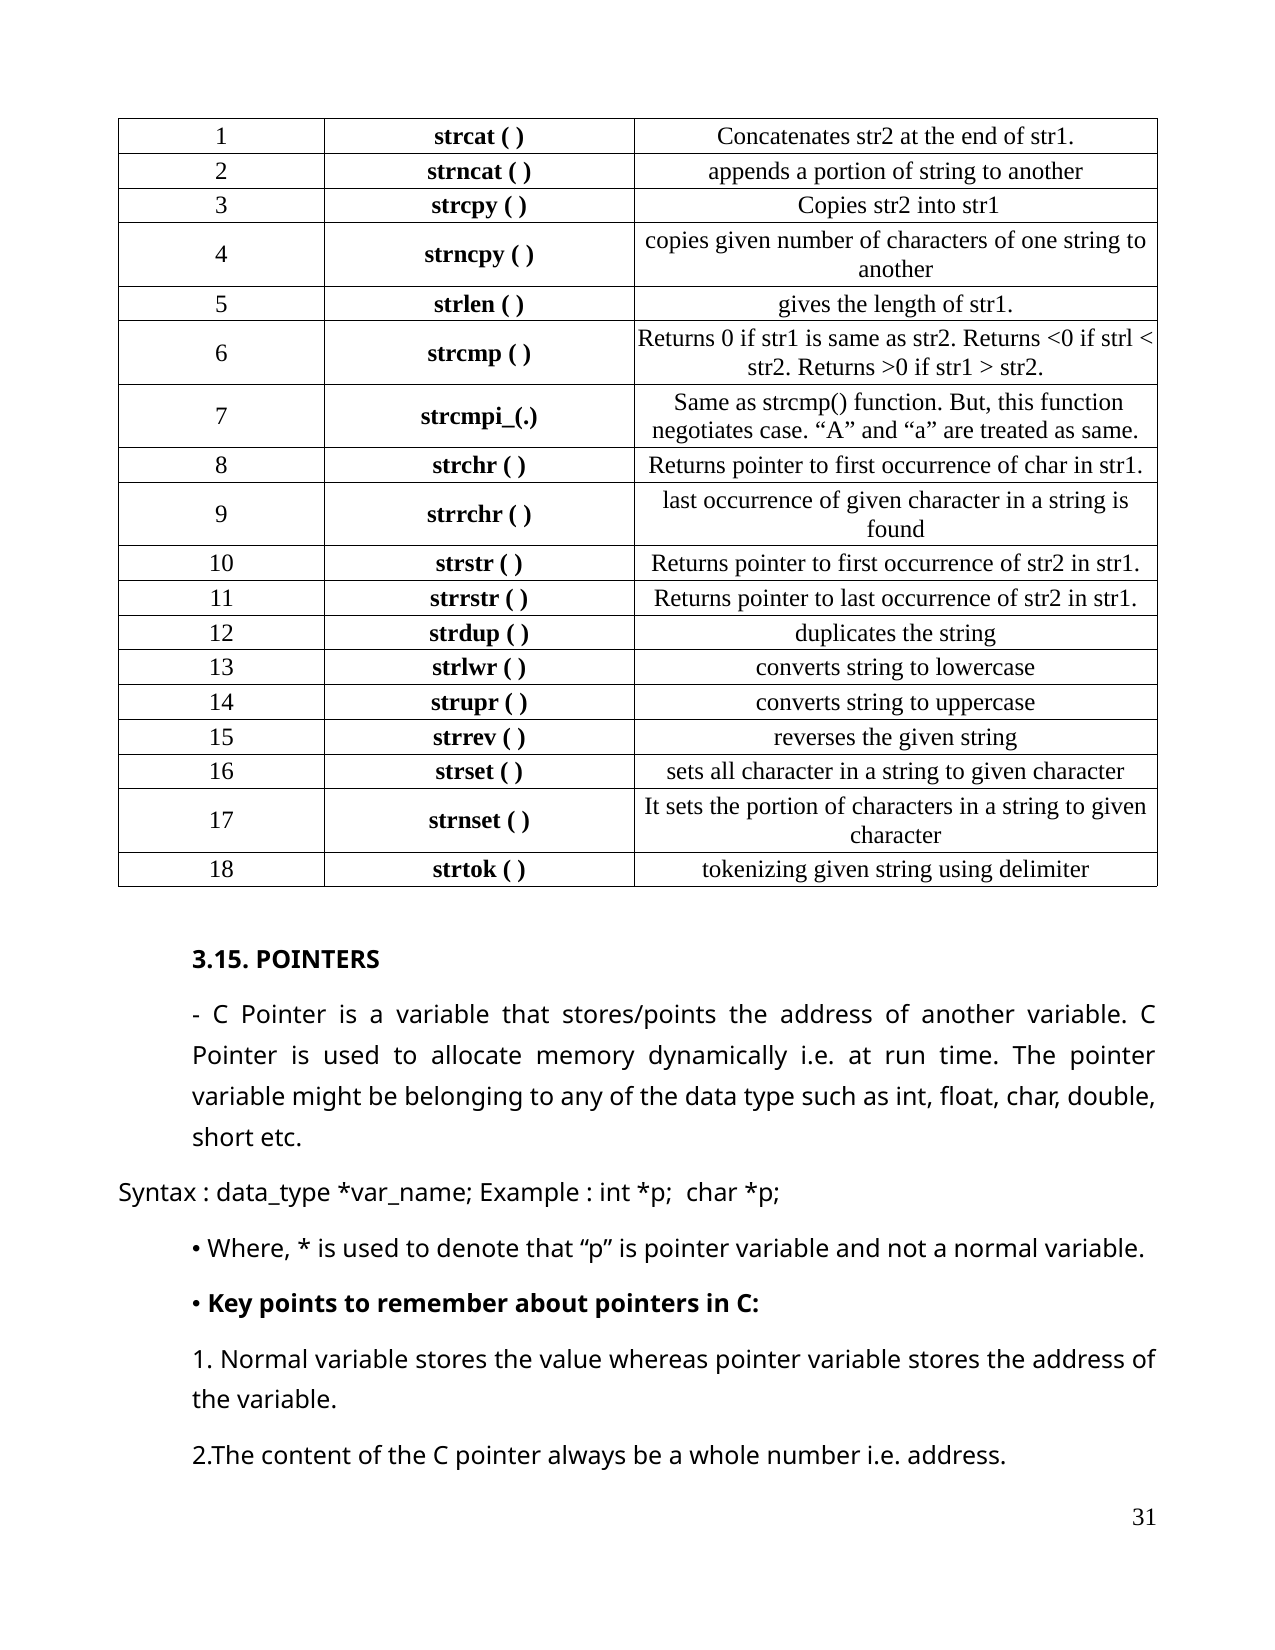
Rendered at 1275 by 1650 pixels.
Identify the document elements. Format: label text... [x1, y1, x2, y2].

table_cell tokenizing given string using delimiter [635, 853, 1157, 886]
table_cell Returns pointer to first occurrence of char in str1. [635, 448, 1157, 482]
table_cell strrev ( ) [325, 720, 634, 753]
table_cell Copies str2 into str1 [635, 189, 1157, 222]
table_cell strcmp ( ) [325, 321, 634, 384]
list 1. Normal variable stores the value whereas pointer variable stores the address of the variable. [118, 1341, 1157, 1416]
table_cell 6 [119, 321, 324, 384]
text Syntax : data_type *var_name; Example : int *p; char *p; [118, 1175, 1157, 1209]
table_cell Returns pointer to first occurrence of str2 in str1. [635, 546, 1157, 580]
table_cell 18 [119, 853, 324, 886]
table_cell strtok ( ) [325, 853, 634, 886]
table_cell 12 [119, 616, 324, 649]
list Where, * is used to denote that “p” is pointer variable and not a normal variable. [118, 1231, 1157, 1264]
table_cell strchr ( ) [325, 448, 634, 482]
table_cell converts string to lowercase [635, 650, 1157, 684]
list - C Pointer is a variable that stores/points the address of another variable. C Pointer is used to allocate memory dynamically i.e. at run time. The pointer variable might be belonging to any of the data type such as int, float, char, double, short etc. [118, 997, 1157, 1154]
table_cell strdup ( ) [325, 616, 634, 649]
table_cell strset ( ) [325, 755, 634, 788]
table_cell converts string to uppercase [635, 685, 1157, 719]
table_cell strncat ( ) [325, 154, 634, 187]
table_cell Returns 0 if str1 is same as str2. Returns <0 if strl < str2. Returns >0 if str1 > str2. [635, 321, 1157, 384]
table_cell copies given number of characters of one string to another [635, 223, 1157, 286]
table_cell duplicates the string [635, 616, 1157, 649]
list Key points to remember about pointers in C: [118, 1286, 1157, 1320]
table_cell It sets the portion of characters in a string to given character [635, 789, 1157, 852]
table_cell 15 [119, 720, 324, 753]
table_cell 10 [119, 546, 324, 580]
table_cell strcat ( ) [325, 119, 634, 153]
table_cell Concatenates str2 at the end of str1. [635, 119, 1157, 153]
table_cell strcpy ( ) [325, 189, 634, 222]
table_cell 4 [119, 223, 324, 286]
table_cell Same as strcmp() function. But, this function negotiates case. “A” and “a” are treated as same. [635, 385, 1157, 447]
list 2.The content of the C pointer always be a whole number i.e. address. [118, 1438, 1157, 1472]
table_cell strrchr ( ) [325, 483, 634, 545]
table_cell strlwr ( ) [325, 650, 634, 684]
table_cell 2 [119, 154, 324, 187]
table_cell strupr ( ) [325, 685, 634, 719]
list 3.15. POINTERS [118, 942, 1157, 976]
table_cell 5 [119, 287, 324, 320]
table_cell 17 [119, 789, 324, 852]
table_cell strrstr ( ) [325, 581, 634, 615]
table_cell strstr ( ) [325, 546, 634, 580]
table_cell 16 [119, 755, 324, 788]
table_cell Returns pointer to last occurrence of str2 in str1. [635, 581, 1157, 615]
table_cell 9 [119, 483, 324, 545]
table_cell 7 [119, 385, 324, 447]
table_cell 8 [119, 448, 324, 482]
table_cell strncpy ( ) [325, 223, 634, 286]
table_cell strcmpi_(.) [325, 385, 634, 447]
table_cell last occurrence of given character in a string is found [635, 483, 1157, 545]
table_cell strnset ( ) [325, 789, 634, 852]
table_cell 1 [119, 119, 324, 153]
table_cell 3 [119, 189, 324, 222]
table_cell 14 [119, 685, 324, 719]
table_cell sets all character in a string to given character [635, 755, 1157, 788]
table_cell 11 [119, 581, 324, 615]
table_cell 13 [119, 650, 324, 684]
table_cell strlen ( ) [325, 287, 634, 320]
table_cell reverses the given string [635, 720, 1157, 753]
table_cell gives the length of str1. [635, 287, 1157, 320]
table_cell appends a portion of string to another [635, 154, 1157, 187]
